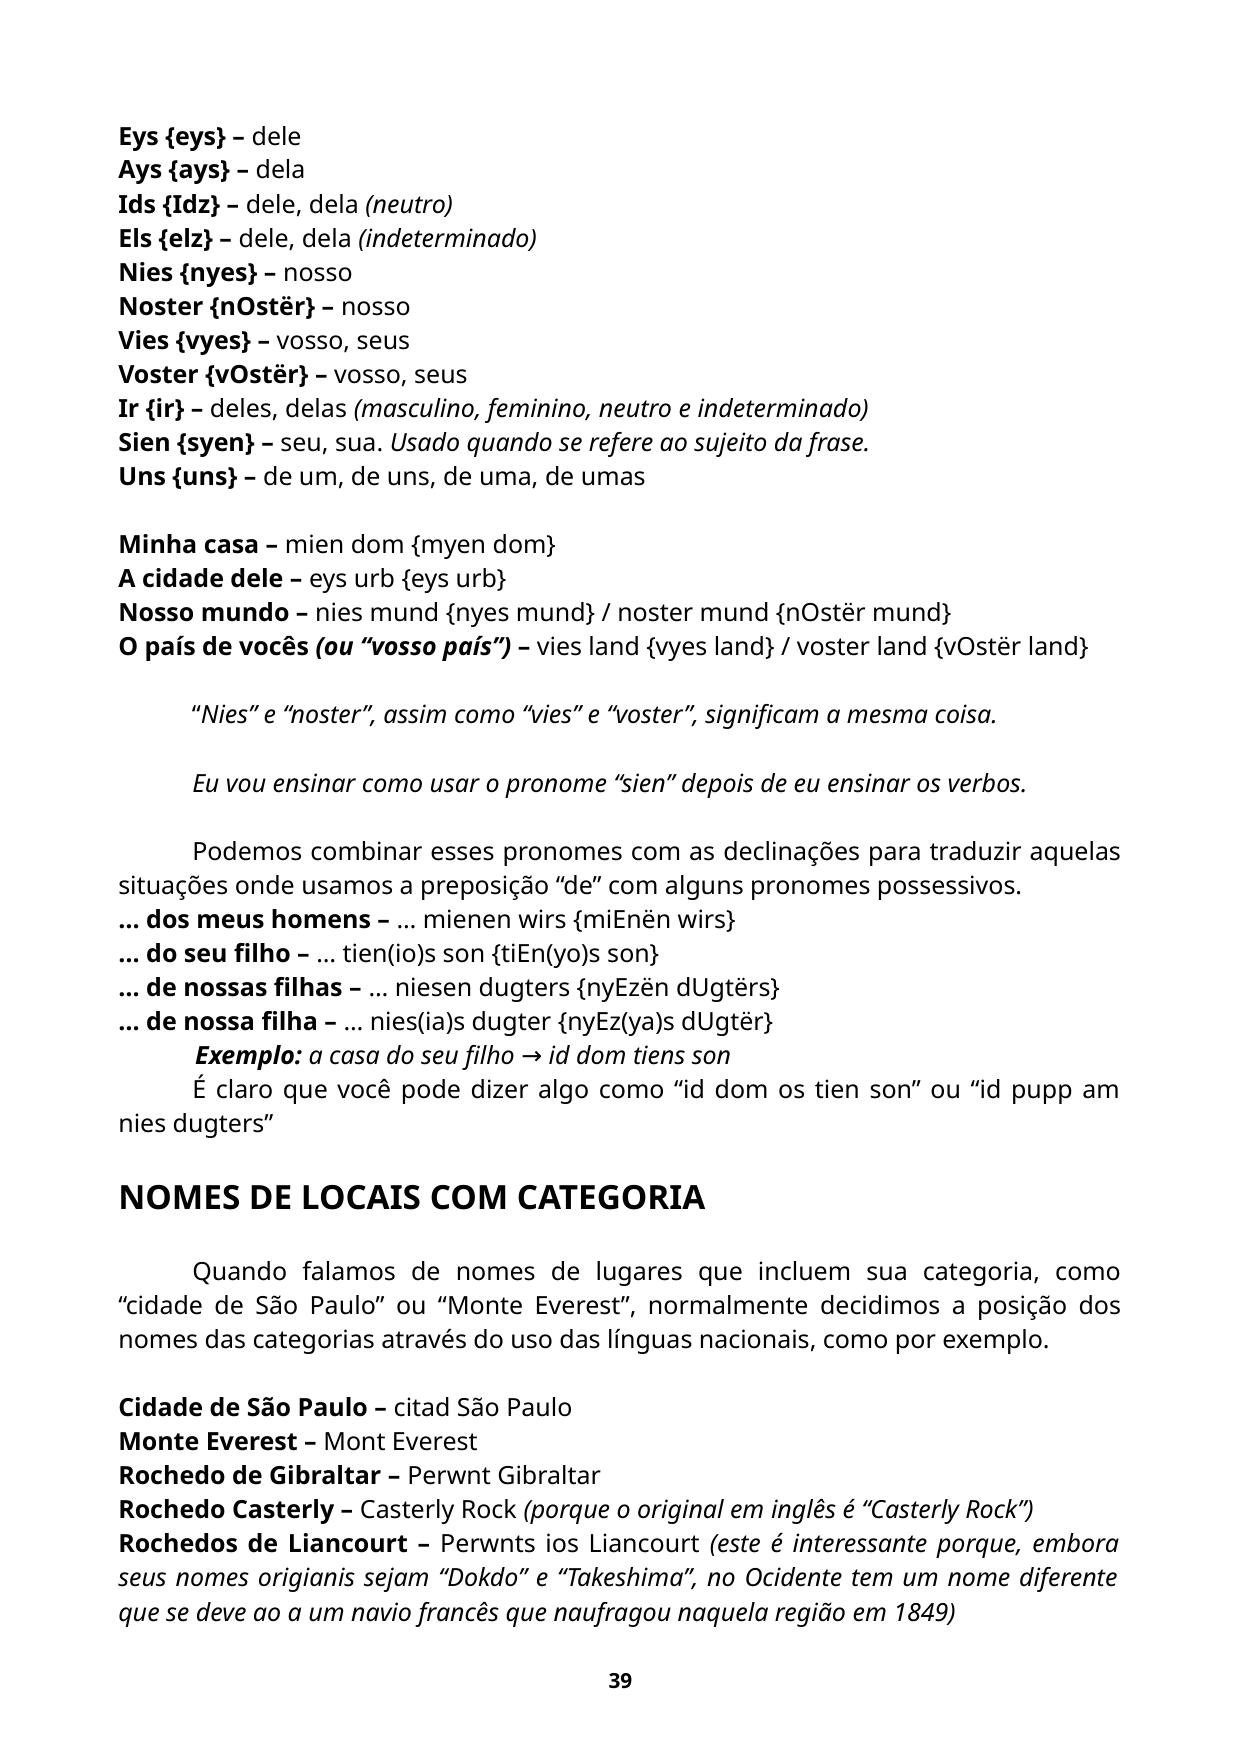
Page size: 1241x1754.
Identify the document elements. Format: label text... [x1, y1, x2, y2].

text Exemplo: a casa do seu filho → id dom tiens son [195, 1038, 1122, 1072]
text … de nossas filhas – … niesen dugters {nyEzën dUgtërs} [118, 970, 1122, 1004]
text Podemos combinar esses pronomes com as declinações para traduzir aquelas situações onde usamos a preposição “de” com alguns pronomes possessivos. [118, 833, 1122, 902]
text Ays {ays} – dela [118, 152, 1122, 186]
text Ir {ir} – deles, delas (masculino, feminino, neutro e indeterminado) [118, 391, 1122, 425]
text Nies {nyes} – nosso [118, 254, 1122, 288]
text … dos meus homens – … mienen wirs {miEnën wirs} [118, 902, 1122, 936]
text Monte Everest – Mont Everest [118, 1424, 1122, 1458]
text “Nies” e “noster”, assim como “vies” e “voster”, significam a mesma coisa. [192, 697, 1122, 731]
text Cidade de São Paulo – citad São Paulo [118, 1390, 1122, 1424]
text A cidade dele – eys urb {eys urb} [118, 561, 1122, 595]
subtitle NOMES DE LOCAIS COM CATEGORIA [118, 1174, 1122, 1219]
text O país de vocês (ou “vosso país”) – vies land {vyes land} / voster land {vOstër land} [118, 629, 1122, 663]
text Els {elz} – dele, dela (indeterminado) [118, 220, 1122, 254]
text Rochedo de Gibraltar – Perwnt Gibraltar [118, 1458, 1122, 1492]
text Minha casa – mien dom {myen dom} [118, 527, 1122, 561]
text Nosso mundo – nies mund {nyes mund} / noster mund {nOstër mund} [118, 595, 1122, 629]
text Noster {nOstër} – nosso [118, 288, 1122, 322]
text Eu vou ensinar como usar o pronome “sien” depois de eu ensinar os verbos. [118, 765, 1122, 799]
text … de nossa filha – … nies(ia)s dugter {nyEz(ya)s dUgtër} [118, 1004, 1122, 1038]
text Ids {Idz} – dele, dela (neutro) [118, 186, 1122, 220]
text … do seu filho – … tien(io)s son {tiEn(yo)s son} [118, 936, 1122, 970]
text Rochedo Casterly – Casterly Rock (porque o original em inglês é “Casterly Rock”) [118, 1492, 1122, 1526]
text Rochedos de Liancourt – Perwnts ios Liancourt (este é interessante porque, embora seus nomes origianis sejam “Dokdo” e “Takeshima”, no Ocidente tem um nome diferente que se deve ao a um navio francês que naufragou naquela região em 1849) [118, 1526, 1122, 1628]
text Voster {vOstër} – vosso, seus [118, 357, 1122, 391]
text Eys {eys} – dele [118, 118, 1122, 152]
text Uns {uns} – de um, de uns, de uma, de umas [118, 459, 1122, 493]
text Vies {vyes} – vosso, seus [118, 322, 1122, 357]
text Sien {syen} – seu, sua. Usado quando se refere ao sujeito da frase. [118, 425, 1122, 459]
text É claro que você pode dizer algo como “id dom os tien son” ou “id pupp am nies dugters” [118, 1072, 1122, 1140]
text Quando falamos de nomes de lugares que incluem sua categoria, como “cidade de São Paulo” ou “Monte Everest”, normalmente decidimos a posição dos nomes das categorias através do uso das línguas nacionais, como por exemplo. [118, 1253, 1122, 1356]
